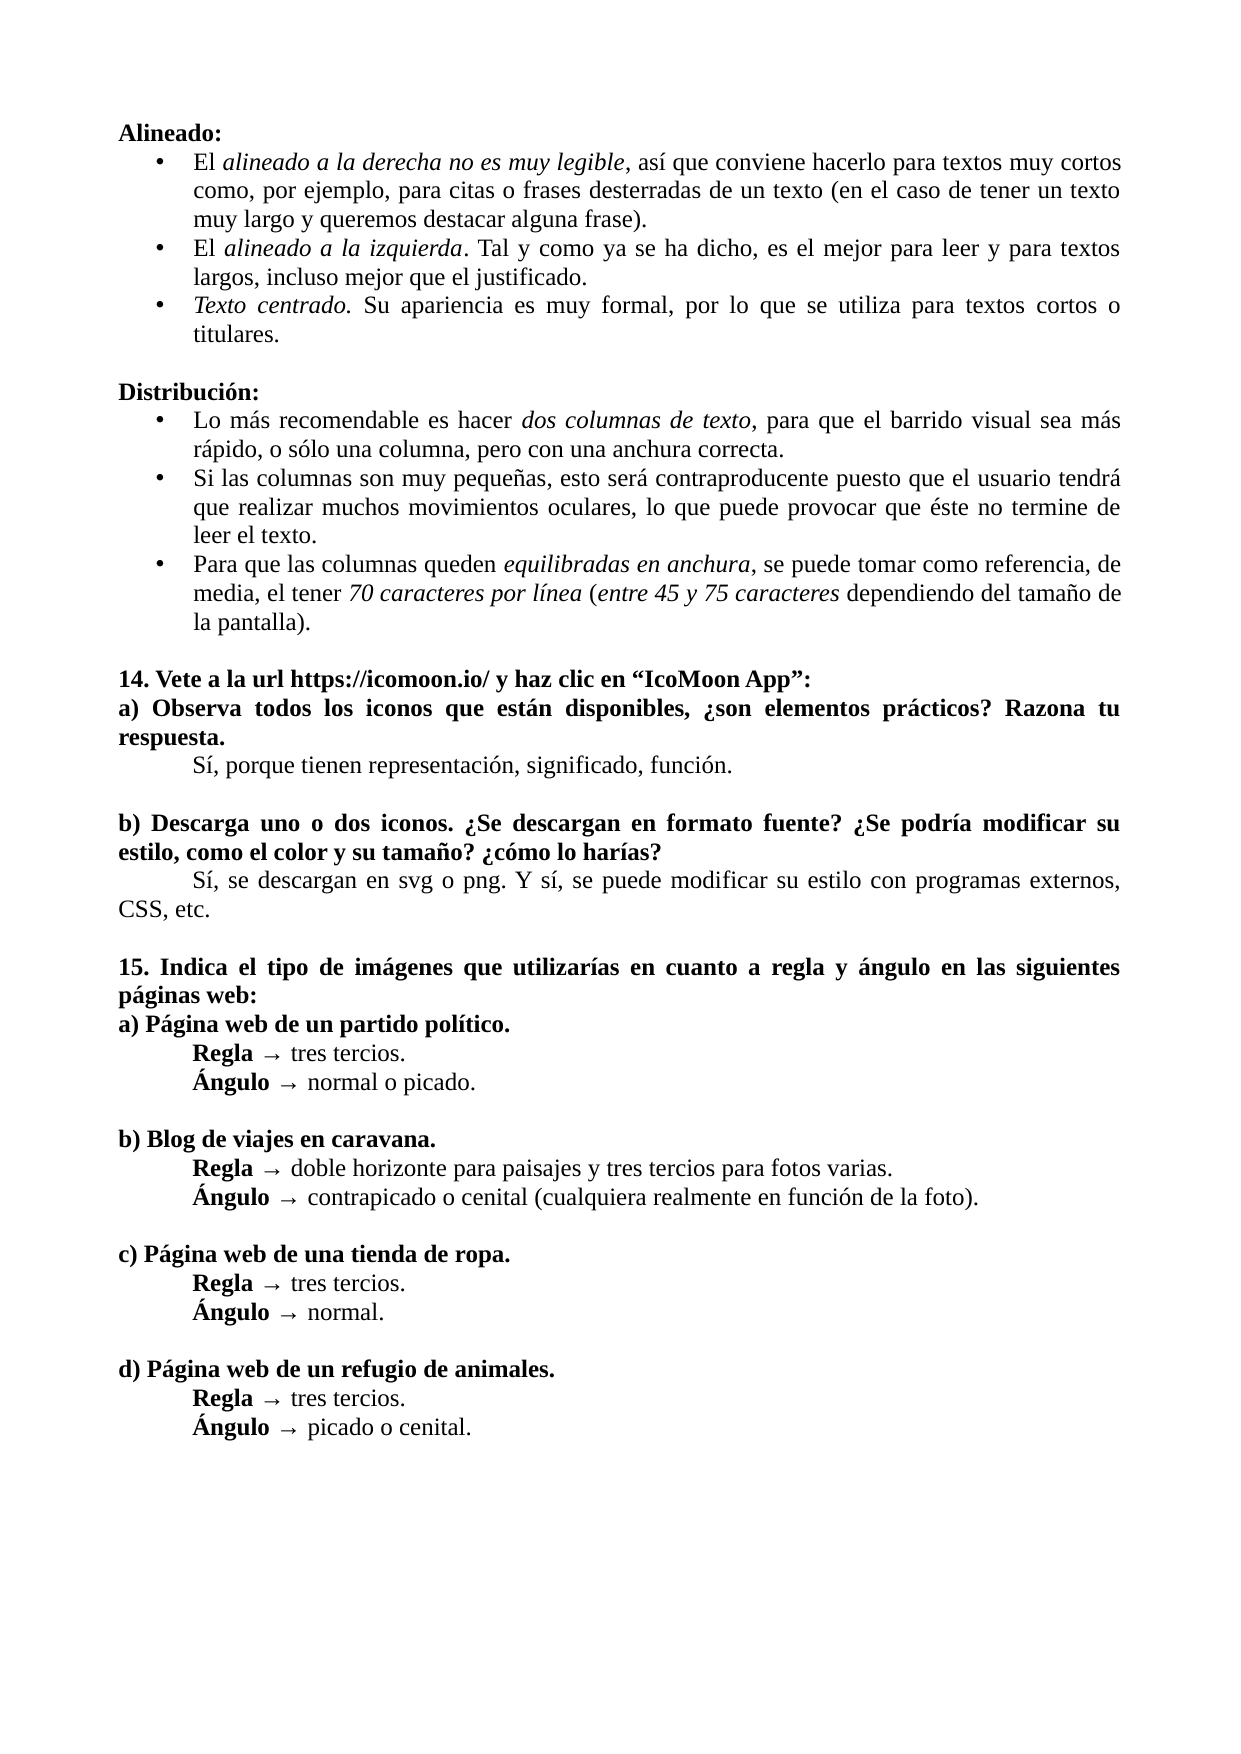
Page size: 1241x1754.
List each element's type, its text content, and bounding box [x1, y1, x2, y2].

text Distribución: [118, 377, 1122, 406]
text Alineado: [118, 118, 1122, 147]
text c) Página web de una tienda de ropa. [118, 1239, 1122, 1268]
text Ángulo → normal o picado. [118, 1067, 1122, 1096]
text b) Descarga uno o dos iconos. ¿Se descargan en formato fuente? ¿Se podría modificar su estilo, como el color y su tamaño? ¿cómo lo harías? [118, 808, 1122, 866]
text 15. Indica el tipo de imágenes que utilizarías en cuanto a regla y ángulo en las siguientes páginas web: [118, 952, 1122, 1009]
list Texto centrado. Su apariencia es muy formal, por lo que se utiliza para textos cortos o titulares. [156, 291, 1122, 348]
text a) Página web de un partido político. [118, 1009, 1122, 1038]
text Regla → tres tercios. [118, 1268, 1122, 1297]
text 14. Vete a la url https://icomoon.io/ y haz clic en “IcoMoon App”: [118, 664, 1122, 693]
text Ángulo → normal. [118, 1297, 1122, 1326]
list Si las columnas son muy pequeñas, esto será contraproducente puesto que el usuario tendrá que realizar muchos movimientos oculares, lo que puede provocar que éste no termine de leer el texto. [156, 463, 1122, 549]
text Regla → tres tercios. [118, 1038, 1122, 1067]
text d) Página web de un refugio de animales. [118, 1354, 1122, 1383]
text b) Blog de viajes en caravana. [118, 1124, 1122, 1153]
text Sí, se descargan en svg o png. Y sí, se puede modificar su estilo con programas externos, CSS, etc. [118, 866, 1122, 923]
text Ángulo → contrapicado o cenital (cualquiera realmente en función de la foto). [118, 1182, 1122, 1211]
list Para que las columnas queden equilibradas en anchura, se puede tomar como referencia, de media, el tener 70 caracteres por línea (entre 45 y 75 caracteres dependiendo del tamaño de la pantalla). [156, 549, 1122, 636]
text Regla → doble horizonte para paisajes y tres tercios para fotos varias. [118, 1153, 1122, 1182]
list El alineado a la izquierda. Tal y como ya se ha dicho, es el mejor para leer y para textos largos, incluso mejor que el justificado. [156, 233, 1122, 291]
list Lo más recomendable es hacer dos columnas de texto, para que el barrido visual sea más rápido, o sólo una columna, pero con una anchura correcta. [156, 406, 1122, 463]
text Ángulo → picado o cenital. [118, 1412, 1122, 1441]
text a) Observa todos los iconos que están disponibles, ¿son elementos prácticos? Razona tu respuesta. [118, 693, 1122, 751]
list El alineado a la derecha no es muy legible, así que conviene hacerlo para textos muy cortos como, por ejemplo, para citas o frases desterradas de un texto (en el caso de tener un texto muy largo y queremos destacar alguna frase). [156, 147, 1122, 233]
text Sí, porque tienen representación, significado, función. [118, 751, 1122, 779]
text Regla → tres tercios. [118, 1383, 1122, 1412]
